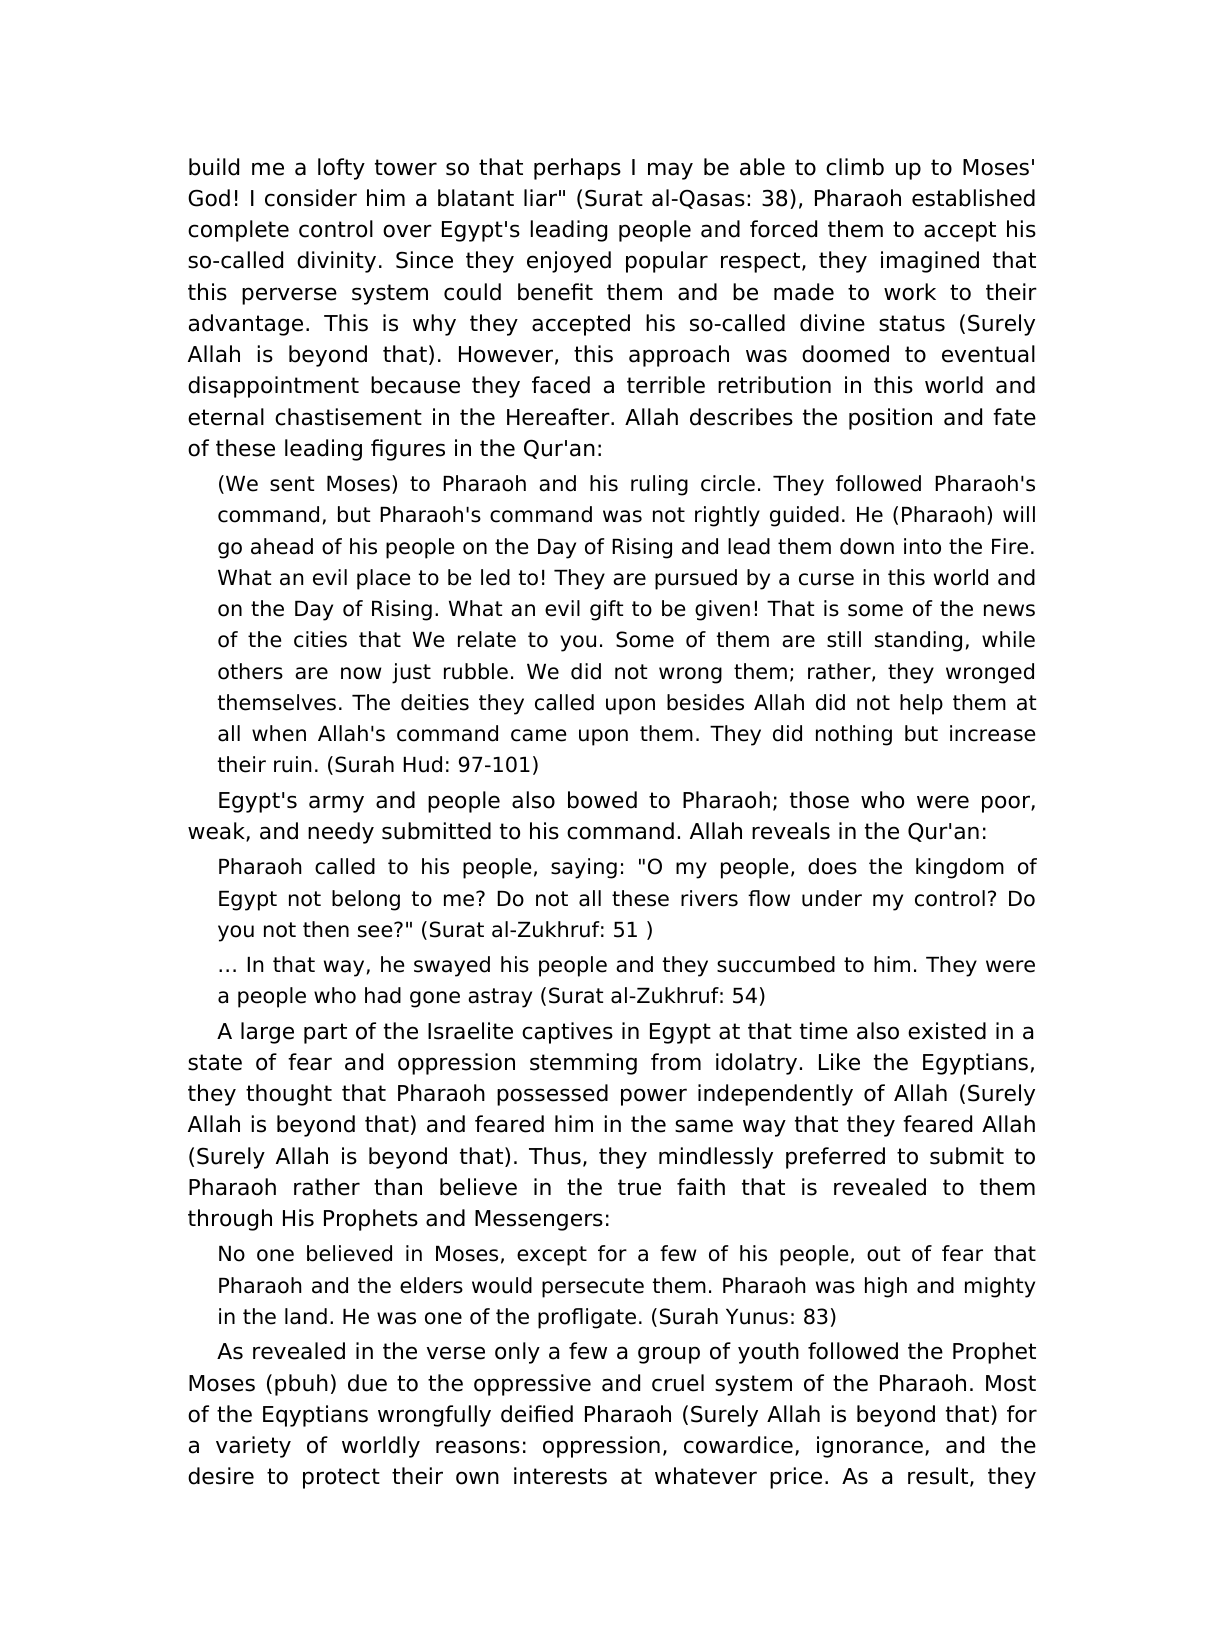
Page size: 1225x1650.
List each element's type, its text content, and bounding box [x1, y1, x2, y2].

text (We sent Moses) to Pharaoh and his ruling circle. They followed Pharaoh's command, but Pharaoh's command was not rightly guided. He (Pharaoh) will go ahead of his people on the Day of Rising and lead them down into the Fire. What an evil place to be led to! They are pursued by a curse in this world and on the Day of Rising. What an evil gift to be given! That is some of the news of the cities that We relate to you. Some of them are still standing, while others are now just rubble. We did not wrong them; rather, they wronged themselves. The deities they called upon besides Allah did not help them at all when Allah's command came upon them. They did nothing but increase their ruin. (Surah Hud: 97-101) [217, 467, 1037, 779]
text As revealed in the verse only a few a group of youth followed the Prophet Moses (pbuh) due to the oppressive and cruel system of the Pharaoh. Most of the Eqyptians wrongfully deified Pharaoh (Surely Allah is beyond that) for a variety of worldly reasons: oppression, cowardice, ignorance, and the desire to protect their own interests at whatever price. As a result, they [187, 1335, 1037, 1491]
text A large part of the Israelite captives in Egypt at that time also existed in a state of fear and oppression stemming from idolatry. Like the Egyptians, they thought that Pharaoh possessed power independently of Allah (Surely Allah is beyond that) and feared him in the same way that they feared Allah (Surely Allah is beyond that). Thus, they mindlessly preferred to submit to Pharaoh rather than believe in the true faith that is revealed to them through His Prophets and Messengers: [187, 1014, 1037, 1233]
text No one believed in Moses, except for a few of his people, out of fear that Pharaoh and the elders would persecute them. Pharaoh was high and mighty in the land. He was one of the profligate. (Surah Yunus: 83) [217, 1237, 1037, 1331]
text Egypt's army and people also bowed to Pharaoh; those who were poor, weak, and needy submitted to his command. Allah reveals in the Qur'an: [187, 783, 1037, 846]
text Pharaoh called to his people, saying: "O my people, does the kingdom of Egypt not belong to me? Do not all these rivers flow under my control? Do you not then see?" (Surat al-Zukhruf: 51 ) [217, 850, 1037, 943]
text build me a lofty tower so that perhaps I may be able to climb up to Moses' God! I consider him a blatant liar" (Surat al-Qasas: 38), Pharaoh established complete control over Egypt's leading people and forced them to accept his so-called divinity. Since they enjoyed popular respect, they imagined that this perverse system could benefit them and be made to work to their advantage. This is why they accepted his so-called divine status (Surely Allah is beyond that). However, this approach was doomed to eventual disappointment because they faced a terrible retribution in this world and eternal chastisement in the Hereafter. Allah describes the position and fate of these leading figures in the Qur'an: [187, 150, 1037, 462]
text … In that way, he swayed his people and they succumbed to him. They were a people who had gone astray (Surat al-Zukhruf: 54) [217, 947, 1037, 1010]
